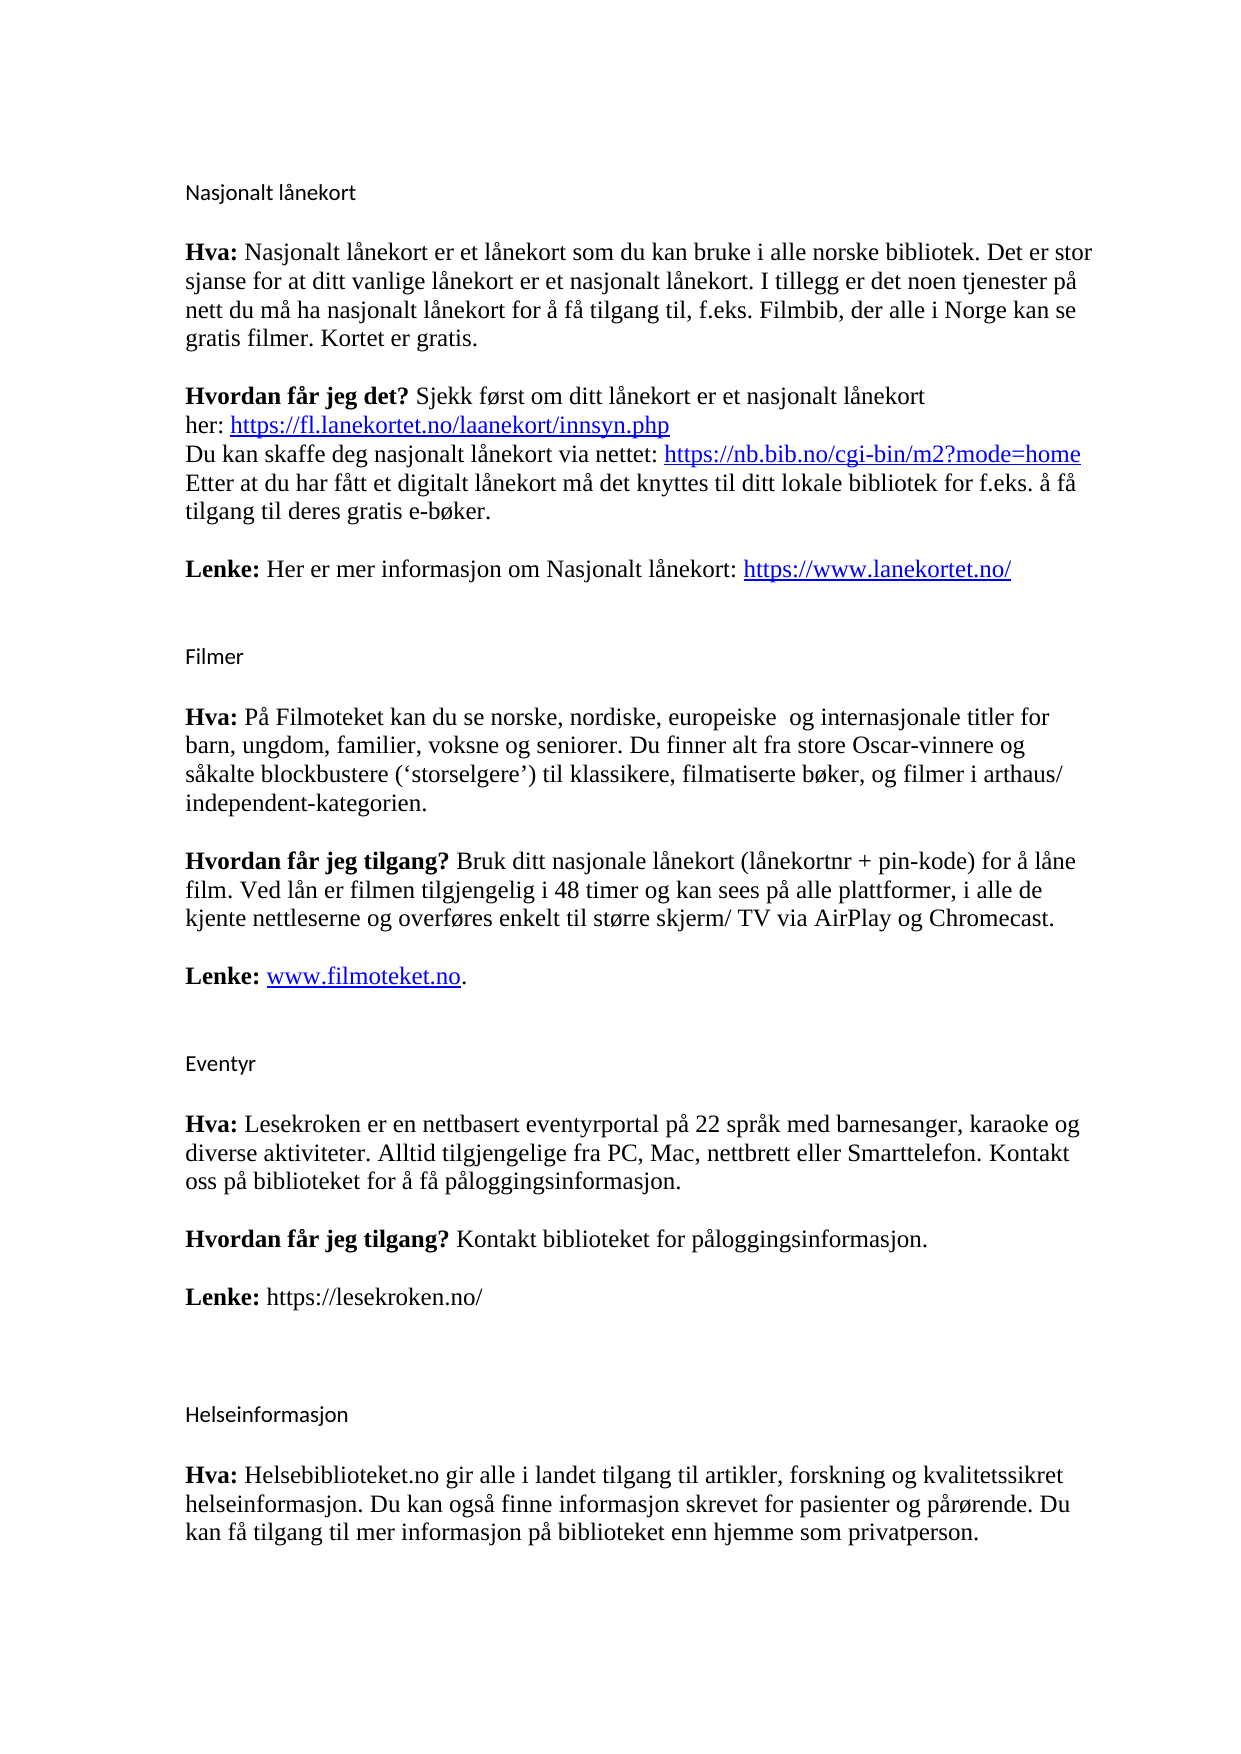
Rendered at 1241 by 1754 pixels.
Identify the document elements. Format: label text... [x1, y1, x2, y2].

text Lenke: Her er mer informasjon om Nasjonalt lånekort: https://www.lanekortet.no/ [185, 554, 1093, 583]
text Hva: Lesekroken er en nettbasert eventyrportal på 22 språk med barnesanger, karaoke og diverse aktiviteter. Alltid tilgjengelige fra PC, Mac, nettbrett eller Smarttelefon. Kontakt oss på biblioteket for å få påloggingsinformasjon. [185, 1109, 1093, 1195]
text Hva: Nasjonalt lånekort er et lånekort som du kan bruke i alle norske bibliotek. Det er stor sjanse for at ditt vanlige lånekort er et nasjonalt lånekort. I tillegg er det noen tjenester på nett du må ha nasjonalt lånekort for å få tilgang til, f.eks. Filmbib, der alle i Norge kan se gratis filmer. Kortet er gratis. [185, 237, 1093, 352]
text Hvordan får jeg tilgang? Kontakt biblioteket for påloggingsinformasjon. [185, 1224, 1093, 1253]
text Nasjonalt lånekort [185, 178, 1093, 206]
text Hvordan får jeg tilgang? Bruk ditt nasjonale lånekort (lånekortnr + pin-kode) for å låne film. Ved lån er filmen tilgjengelig i 48 timer og kan sees på alle plattformer, i alle de kjente nettleserne og overføres enkelt til større skjerm/ TV via AirPlay og Chromecast. [185, 846, 1093, 932]
text Lenke: www.filmoteket.no. [185, 961, 1093, 990]
text Hvordan får jeg det? Sjekk først om ditt lånekort er et nasjonalt lånekort her: https://fl.lanekortet.no/laanekort/innsyn.php Du kan skaffe deg nasjonalt lånekort via nettet: https://nb.bib.no/cgi-bin/m2?mode=home Etter at du har fått et digitalt lånekort må det knyttes til ditt lokale bibliotek for f.eks. å få tilgang til deres gratis e-bøker. [185, 381, 1093, 525]
text Filmer [185, 642, 1093, 670]
text Eventyr [185, 1049, 1093, 1077]
text Helseinformasjon [185, 1401, 1093, 1428]
text Hva: På Filmoteket kan du se norske, nordiske, europeiske og internasjonale titler for barn, ungdom, familier, voksne og seniorer. Du finner alt fra store Oscar-vinnere og såkalte blockbustere (‘storselgere’) til klassikere, filmatiserte bøker, og filmer i arthaus/ independent-kategorien. [185, 702, 1093, 817]
text Hva: Helsebiblioteket.no gir alle i landet tilgang til artikler, forskning og kvalitetssikret helseinformasjon. Du kan også finne informasjon skrevet for pasienter og pårørende. Du kan få tilgang til mer informasjon på biblioteket enn hjemme som privatperson. [185, 1460, 1093, 1546]
text Lenke: https://lesekroken.no/ [185, 1282, 1093, 1311]
